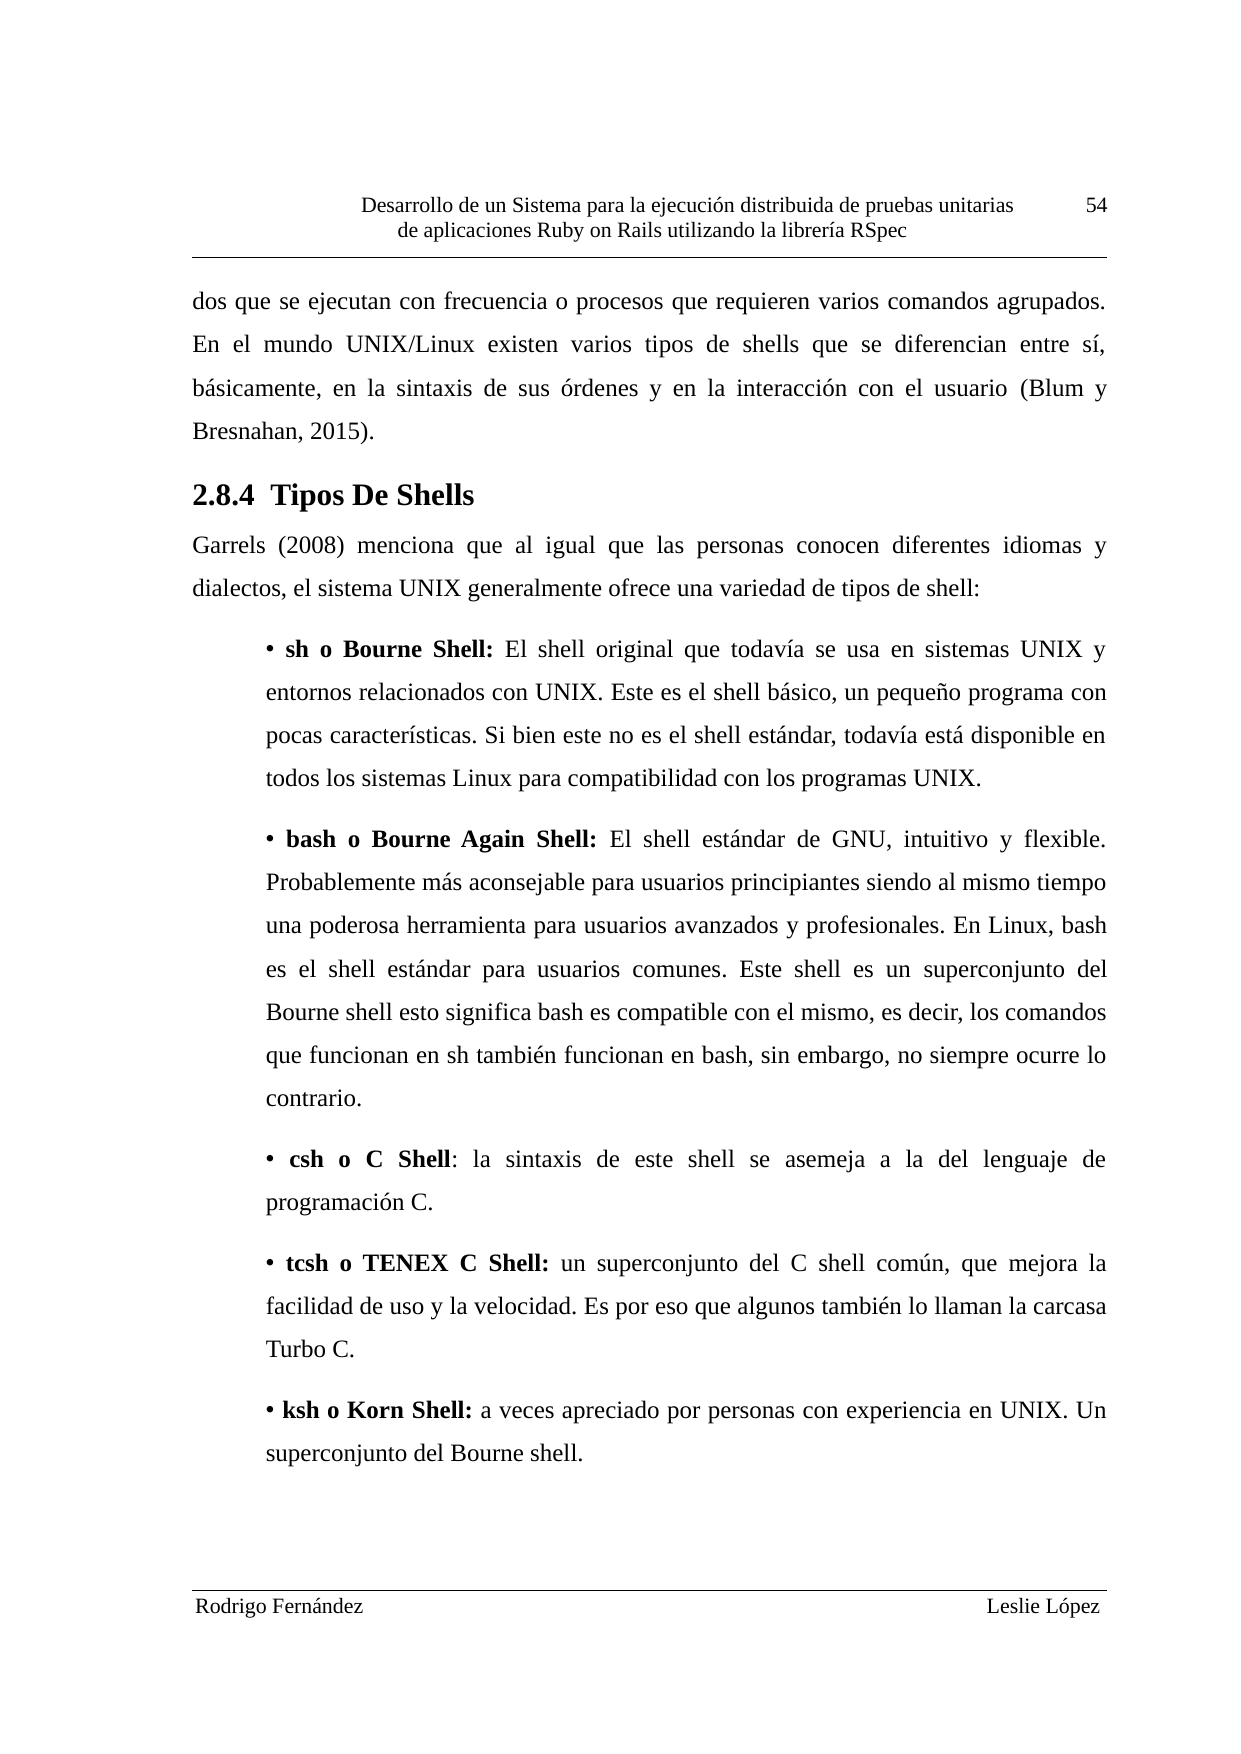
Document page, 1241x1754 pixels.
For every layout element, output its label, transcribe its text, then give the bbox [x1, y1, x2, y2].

subtitle Tipos de Shells [192, 477, 1107, 512]
list sh o Bourne Shell: El shell original que todavía se usa en sistemas UNIX y entornos relacionados con UNIX. Este es el shell básico, un pequeño programa con pocas características. Si bien este no es el shell estándar, todavía está disponible en todos los sistemas Linux para compatibilidad con los programas UNIX. [192, 634, 1107, 792]
list csh o C Shell: la sintaxis de este shell se asemeja a la del lenguaje de programación C. [192, 1144, 1107, 1216]
text Garrels (2008)⁠ menciona que al igual que las personas conocen diferentes idiomas y dialectos, el sistema UNIX generalmente ofrece una variedad de tipos de shell: [192, 530, 1107, 602]
list tcsh o TENEX C Shell: un superconjunto del C shell común, que mejora la facilidad de uso y la velocidad. Es por eso que algunos también lo llaman la carcasa Turbo C. [192, 1248, 1107, 1363]
list ksh o Korn Shell: a veces apreciado por personas con experiencia en UNIX. Un superconjunto del Bourne shell. [192, 1395, 1107, 1467]
list bash o Bourne Again Shell: El shell estándar de GNU, intuitivo y flexible. Probablemente más aconsejable para usuarios principiantes siendo al mismo tiempo una poderosa herramienta para usuarios avanzados y profesionales. En Linux, bash es el shell estándar para usuarios comunes. Este shell es un superconjunto del Bourne shell esto significa bash es compatible con el mismo, es decir, los comandos que funcionan en sh también funcionan en bash, sin embargo, no siempre ocurre lo contrario. [192, 824, 1107, 1112]
text dos que se ejecutan con frecuencia o procesos que requieren varios comandos agrupados. En el mundo UNIX/Linux existen varios tipos de shells que se diferencian entre sí, básicamente, en la sintaxis de sus órdenes y en la interacción con el usuario (Blum y Bresnahan, 2015).⁠ [192, 286, 1107, 444]
